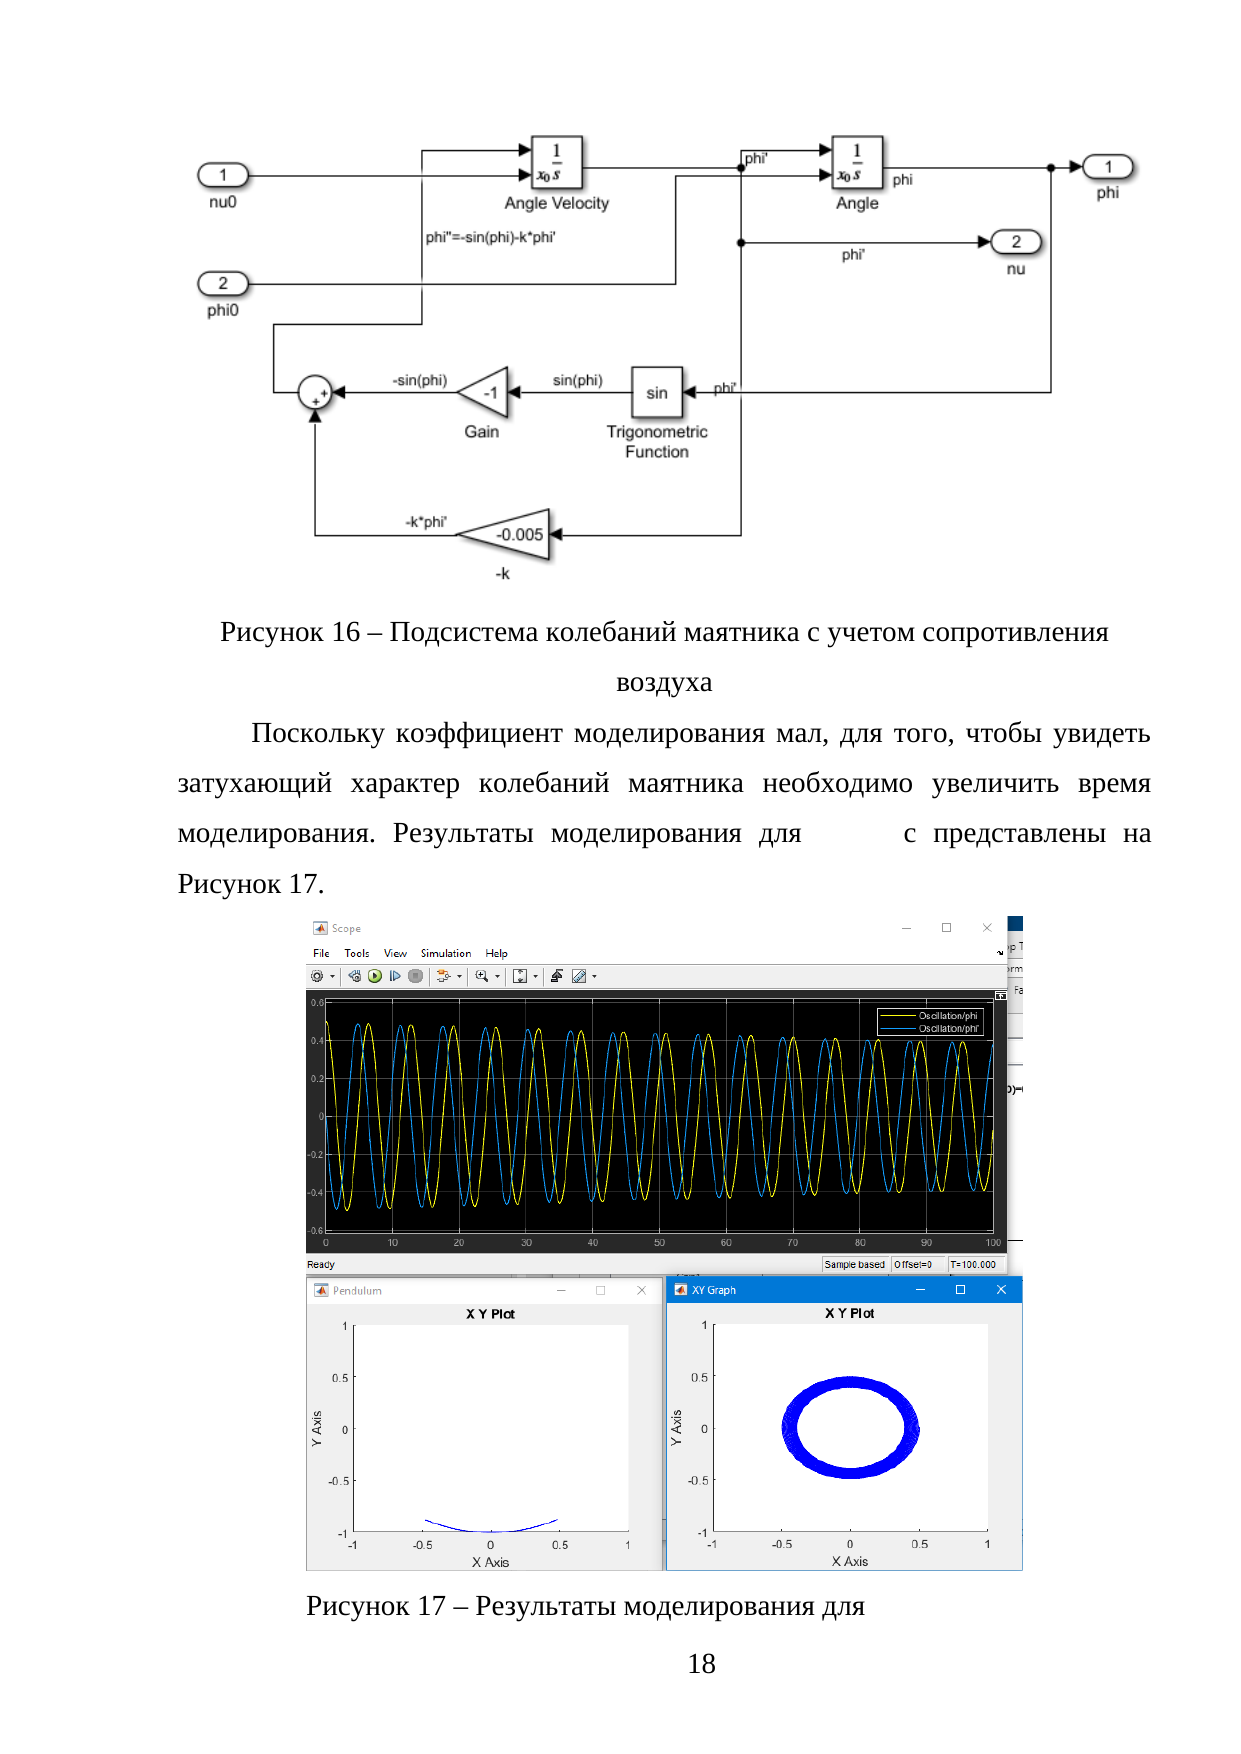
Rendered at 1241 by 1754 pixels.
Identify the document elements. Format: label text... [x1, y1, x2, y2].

text Рисунок 17 – Результаты моделирования для [177, 1588, 1152, 1621]
text Поскольку коэффициент моделирования мал, для того, чтобы увидеть затухающий характер колебаний маятника необходимо увеличить время моделирования. Результаты моделирования для c представлены на рисунок 17. [177, 715, 1152, 899]
text Рисунок 16 – Подсистема колебаний маятника с учетом сопротивления воздуха [177, 614, 1152, 698]
picture [177, 118, 1152, 598]
picture [306, 916, 1023, 1571]
